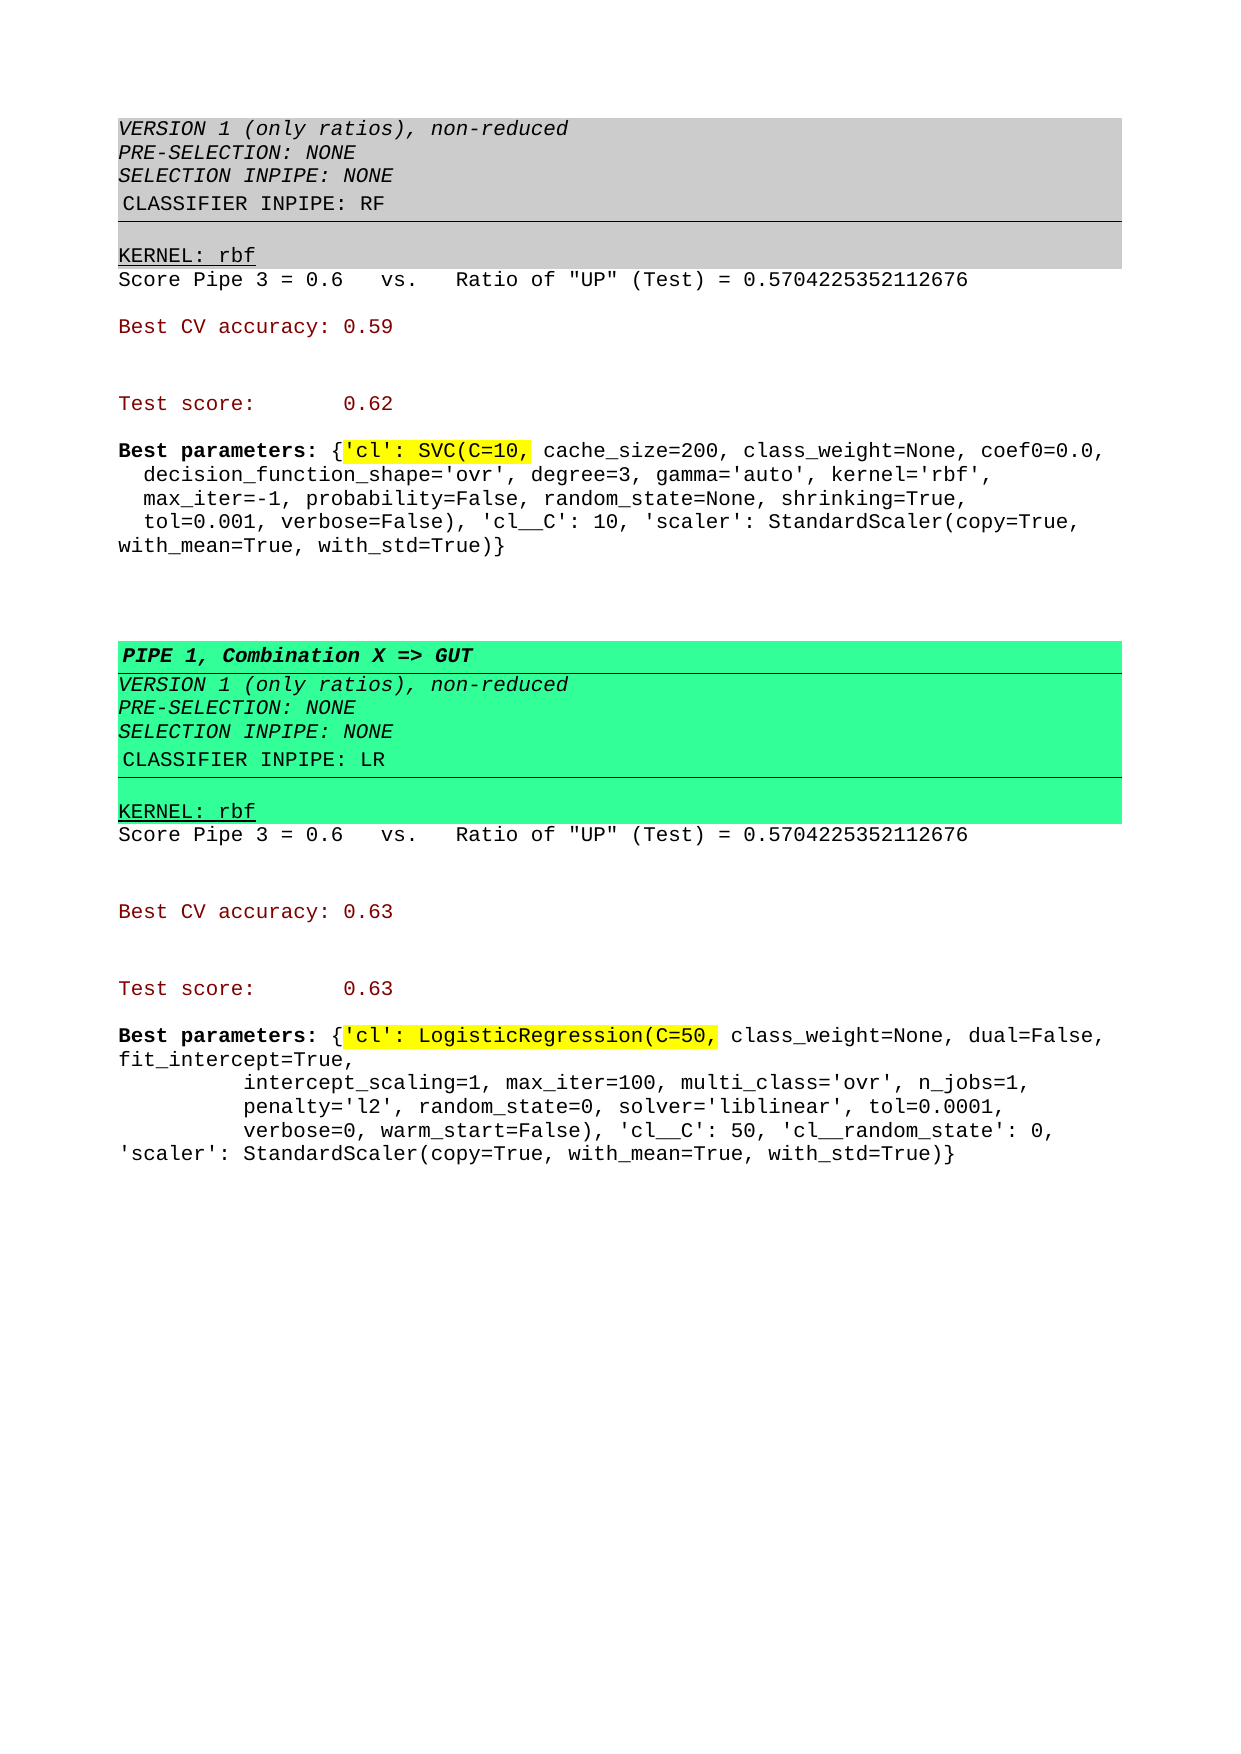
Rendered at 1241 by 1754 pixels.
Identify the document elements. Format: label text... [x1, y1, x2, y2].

text CLASSIFIER INPIPE: RF [118, 189, 1122, 221]
text KERNEL: rbf [118, 801, 1122, 824]
text Test score: 0.63 [118, 978, 1122, 1001]
text KERNEL: rbf [118, 245, 1122, 269]
text VERSION 1 (only ratios), non-reduced [118, 674, 1122, 697]
text Best CV accuracy: 0.59 [118, 316, 1122, 340]
text verbose=0, warm_start=False), 'cl__C': 50, 'cl__random_state': 0, 'scaler': StandardScaler(copy=True, with_mean=True, with_std=True)} [118, 1120, 1122, 1167]
text Test score: 0.62 [118, 393, 1122, 417]
text PIPE 1, Combination X => GUT [118, 641, 1122, 673]
text decision_function_shape='ovr', degree=3, gamma='auto', kernel='rbf', [118, 464, 1122, 487]
text penalty='l2', random_state=0, solver='liblinear', tol=0.0001, [118, 1096, 1122, 1120]
text Best parameters: {'cl': LogisticRegression(C=50, class_weight=None, dual=False, fit_intercept=True, [118, 1025, 1122, 1072]
text tol=0.001, verbose=False), 'cl__C': 10, 'scaler': StandardScaler(copy=True, with_mean=True, with_std=True)} [118, 511, 1122, 558]
text Score Pipe 3 = 0.6 vs. Ratio of "UP" (Test) = 0.5704225352112676 [118, 269, 1122, 292]
text Score Pipe 3 = 0.6 vs. Ratio of "UP" (Test) = 0.5704225352112676 [118, 824, 1122, 848]
text CLASSIFIER INPIPE: LR [118, 744, 1122, 777]
text VERSION 1 (only ratios), non-reduced [118, 118, 1122, 142]
text Best CV accuracy: 0.63 [118, 901, 1122, 925]
text intercept_scaling=1, max_iter=100, multi_class='ovr', n_jobs=1, [118, 1072, 1122, 1096]
text SELECTION INPIPE: NONE [118, 721, 1122, 744]
text PRE-SELECTION: NONE [118, 142, 1122, 165]
text PRE-SELECTION: NONE [118, 697, 1122, 721]
text Best parameters: {'cl': SVC(C=10, cache_size=200, class_weight=None, coef0=0.0, [118, 440, 1122, 464]
text max_iter=-1, probability=False, random_state=None, shrinking=True, [118, 487, 1122, 511]
text SELECTION INPIPE: NONE [118, 165, 1122, 189]
